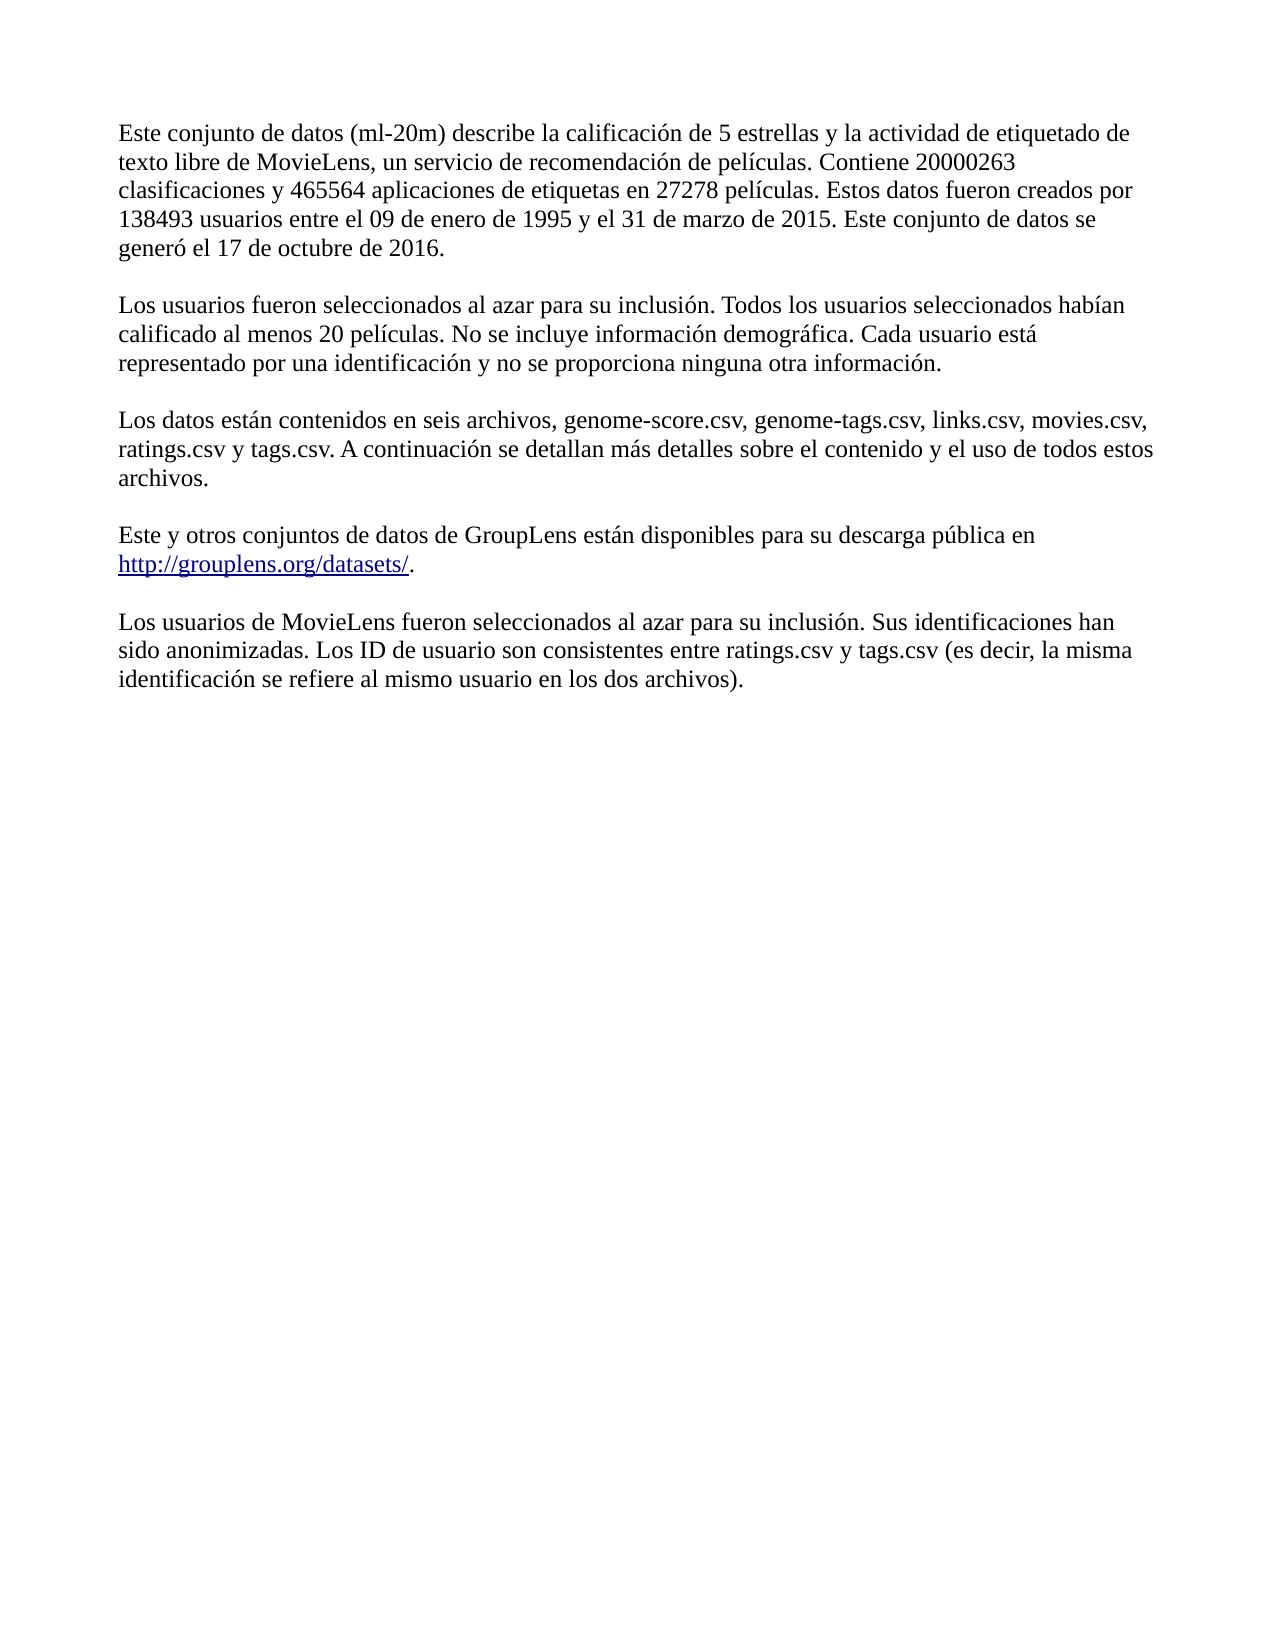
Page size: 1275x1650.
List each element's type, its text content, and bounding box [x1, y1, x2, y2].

text Los datos están contenidos en seis archivos, genome-score.csv, genome-tags.csv, links.csv, movies.csv, ratings.csv y tags.csv. A continuación se detallan más detalles sobre el contenido y el uso de todos estos archivos. [118, 406, 1157, 492]
text Los usuarios fueron seleccionados al azar para su inclusión. Todos los usuarios seleccionados habían calificado al menos 20 películas. No se incluye información demográfica. Cada usuario está representado por una identificación y no se proporciona ninguna otra información. [118, 291, 1157, 377]
text Este y otros conjuntos de datos de GroupLens están disponibles para su descarga pública en http://grouplens.org/datasets/. [118, 521, 1157, 578]
text Los usuarios de MovieLens fueron seleccionados al azar para su inclusión. Sus identificaciones han sido anonimizadas. Los ID de usuario son consistentes entre ratings.csv y tags.csv (es decir, la misma identificación se refiere al mismo usuario en los dos archivos). [118, 607, 1157, 693]
text Este conjunto de datos (ml-20m) describe la calificación de 5 estrellas y la actividad de etiquetado de texto libre de MovieLens, un servicio de recomendación de películas. Contiene 20000263 clasificaciones y 465564 aplicaciones de etiquetas en 27278 películas. Estos datos fueron creados por 138493 usuarios entre el 09 de enero de 1995 y el 31 de marzo de 2015. Este conjunto de datos se generó el 17 de octubre de 2016. [118, 118, 1157, 262]
